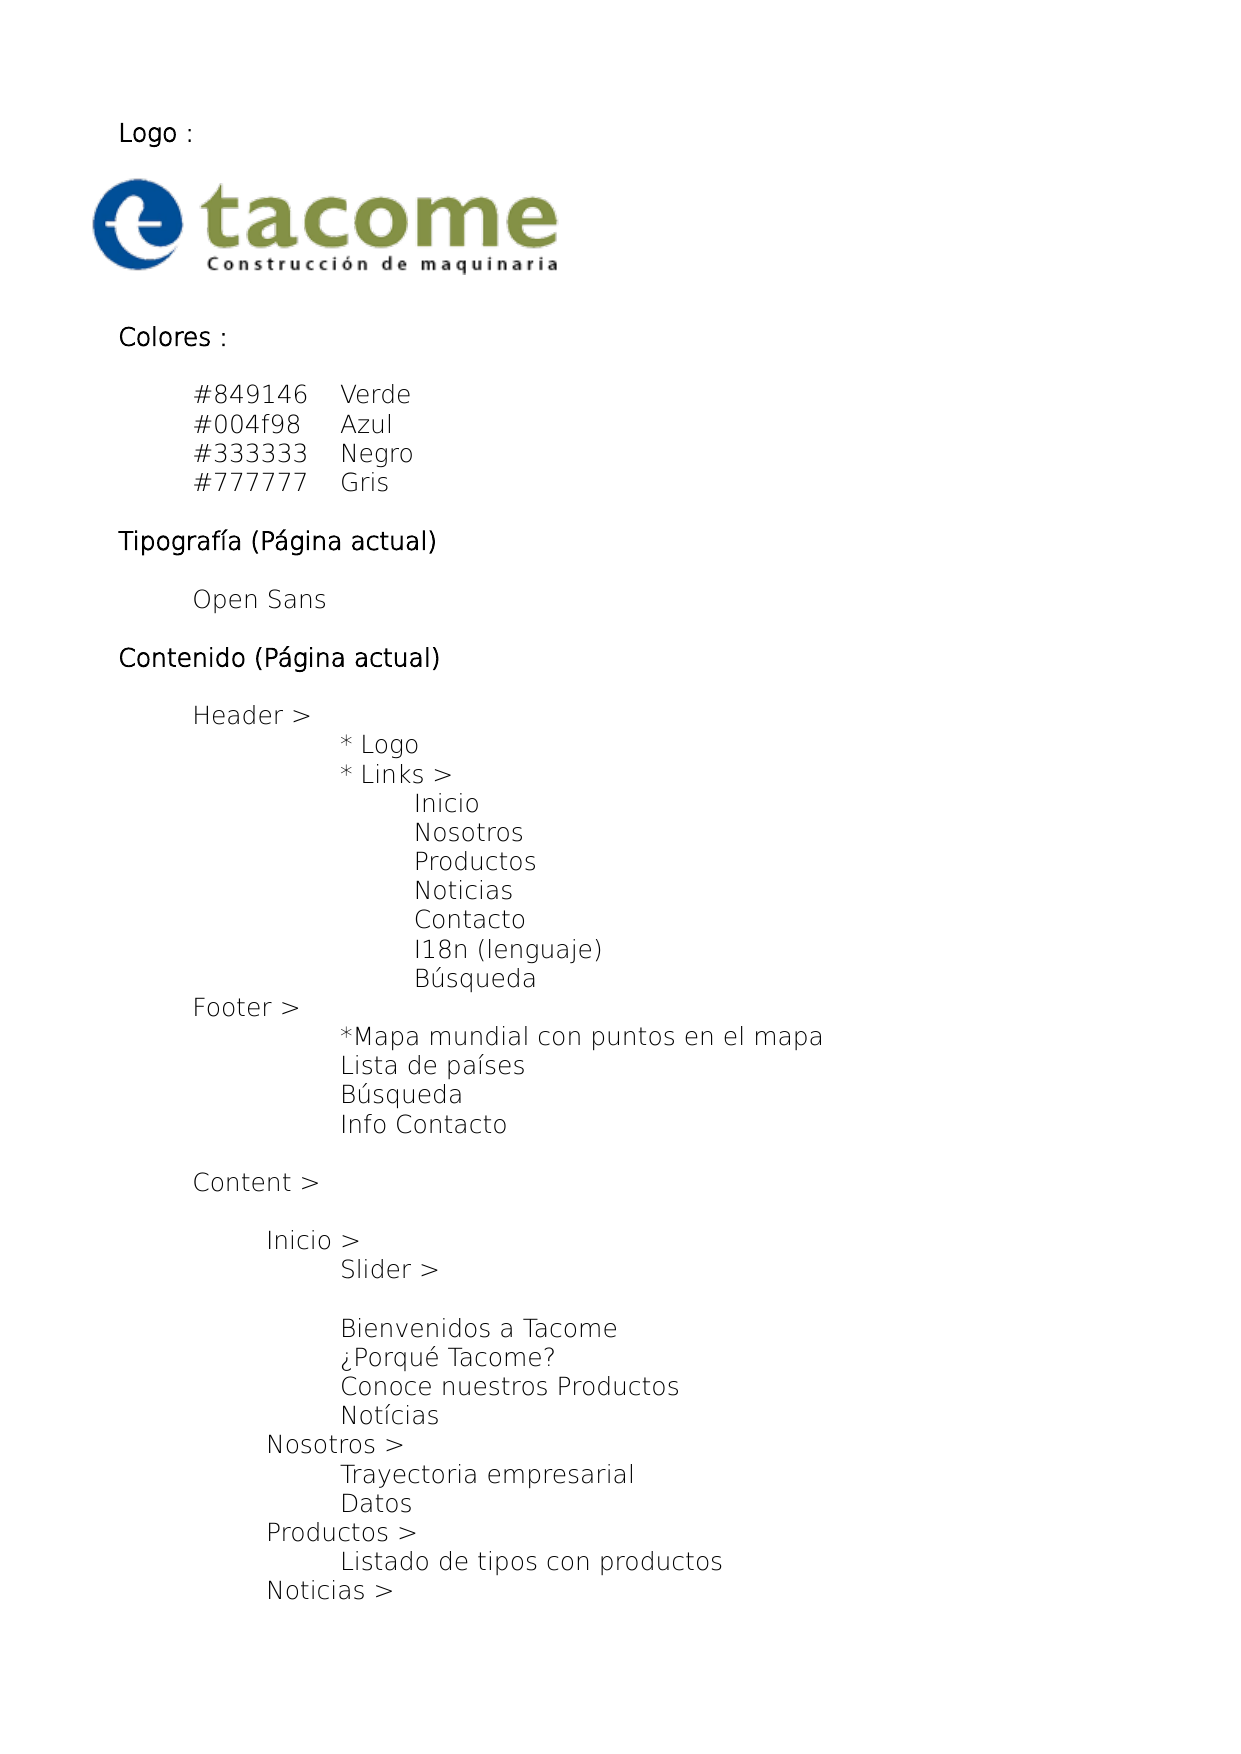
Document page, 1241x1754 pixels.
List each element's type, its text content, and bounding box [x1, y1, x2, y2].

text Noticias [118, 876, 1122, 906]
text Noticias > [118, 1576, 1122, 1606]
text Inicio > [118, 1226, 1122, 1256]
text Open Sans [118, 585, 1122, 614]
text Contenido (Página actual) [118, 643, 1122, 672]
text Info Contacto [118, 1110, 1122, 1139]
picture [90, 176, 560, 275]
text Listado de tipos con productos [118, 1547, 1122, 1576]
text Header > [118, 701, 1122, 731]
text * Logo [118, 731, 1122, 760]
text ¿Porqué Tacome? [118, 1343, 1122, 1372]
text Búsqueda [118, 964, 1122, 993]
text Productos [118, 847, 1122, 876]
text Notícias [118, 1401, 1122, 1431]
text #004f98 Azul [118, 410, 1122, 439]
text Productos > [118, 1518, 1122, 1547]
text Lista de países [118, 1051, 1122, 1081]
text Trayectoria empresarial [118, 1460, 1122, 1489]
text Logo : [118, 118, 1122, 147]
text Bienvenidos a Tacome [118, 1314, 1122, 1343]
text Content > [118, 1168, 1122, 1197]
text Inicio [118, 789, 1122, 818]
text Nosotros [118, 818, 1122, 847]
text #849146 Verde [118, 381, 1122, 410]
text #777777 Gris [118, 468, 1122, 497]
text Datos [118, 1489, 1122, 1518]
text Colores : [118, 322, 1122, 351]
text Footer > [118, 993, 1122, 1022]
text Búsqueda [118, 1081, 1122, 1110]
text *Mapa mundial con puntos en el mapa [118, 1022, 1122, 1051]
text Nosotros > [118, 1431, 1122, 1460]
text Slider > [118, 1256, 1122, 1285]
text Tipografía (Página actual) [118, 526, 1122, 556]
text #333333 Negro [118, 439, 1122, 468]
text I18n (lenguaje) [118, 935, 1122, 964]
text Conoce nuestros Productos [118, 1372, 1122, 1401]
text Contacto [118, 906, 1122, 935]
text * Links > [118, 760, 1122, 789]
